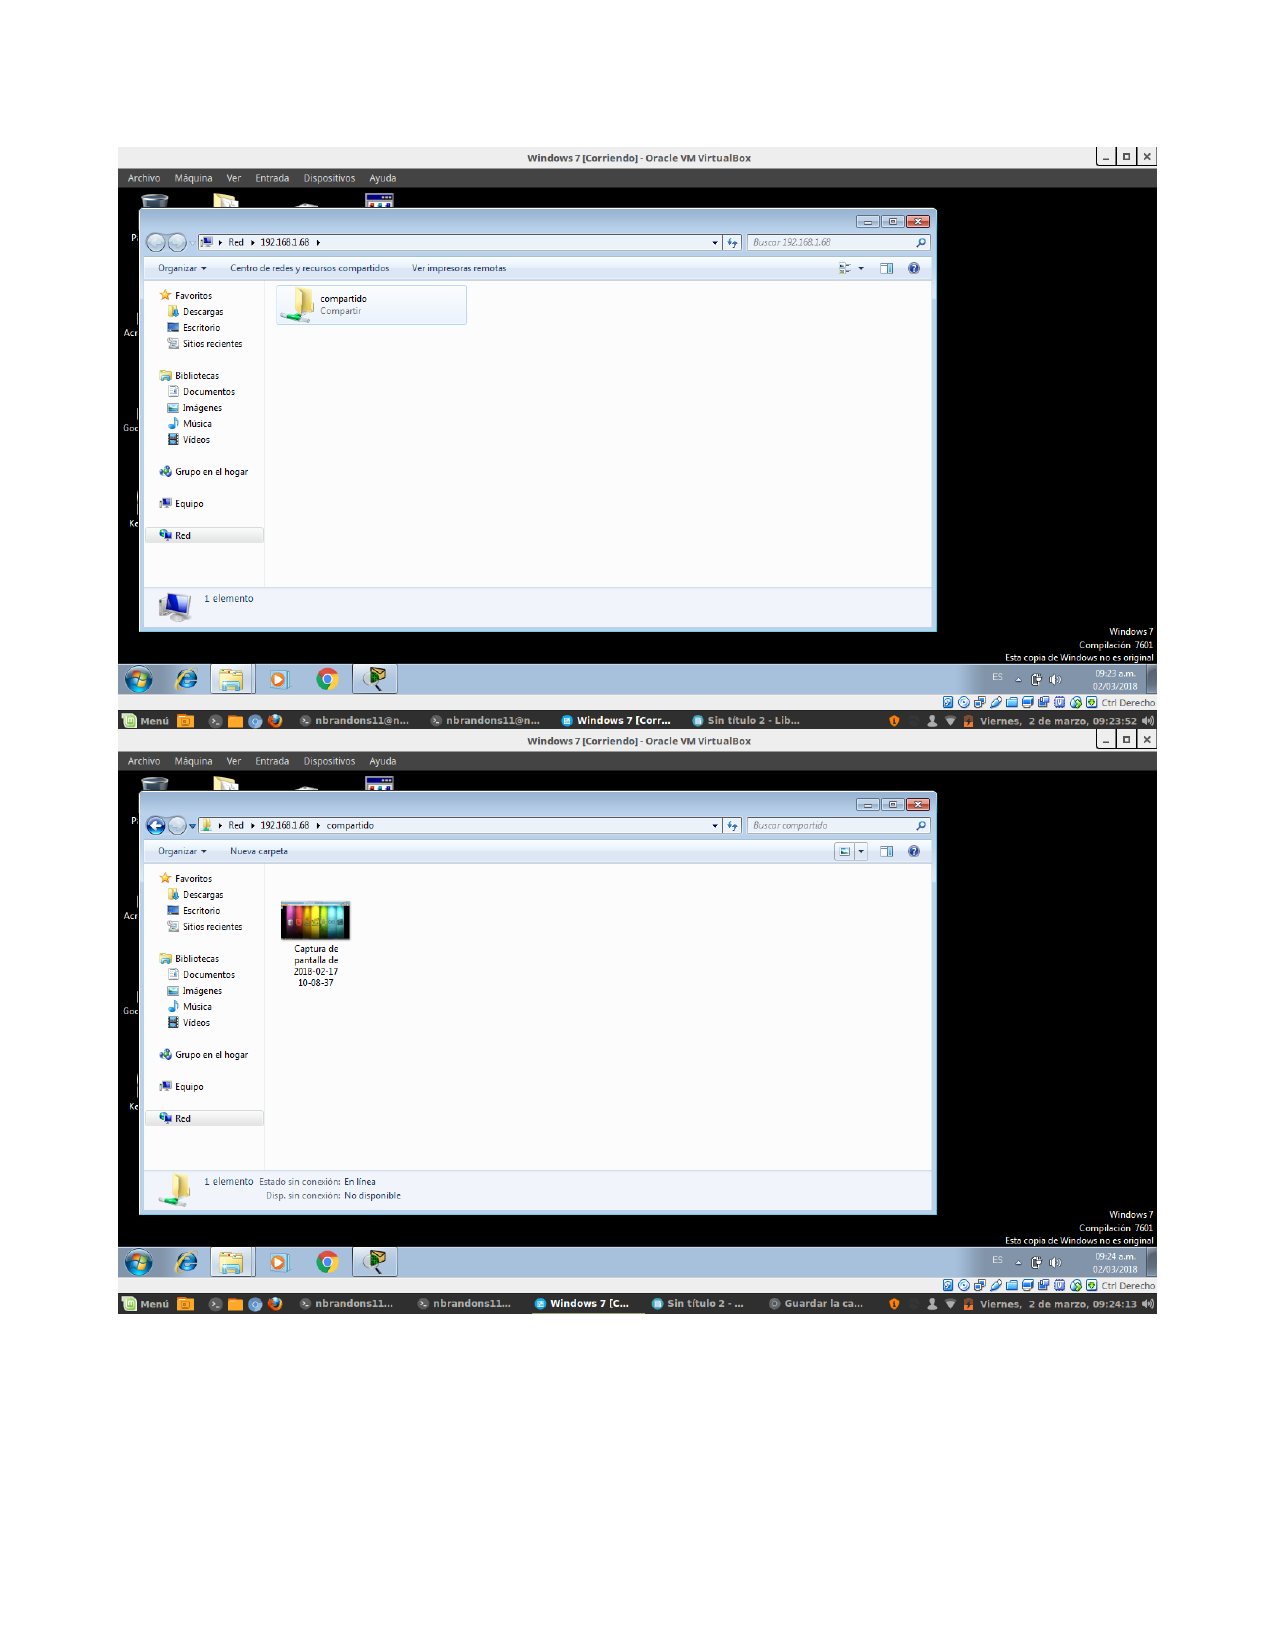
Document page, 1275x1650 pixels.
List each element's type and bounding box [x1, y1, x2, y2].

picture [118, 147, 1157, 1314]
